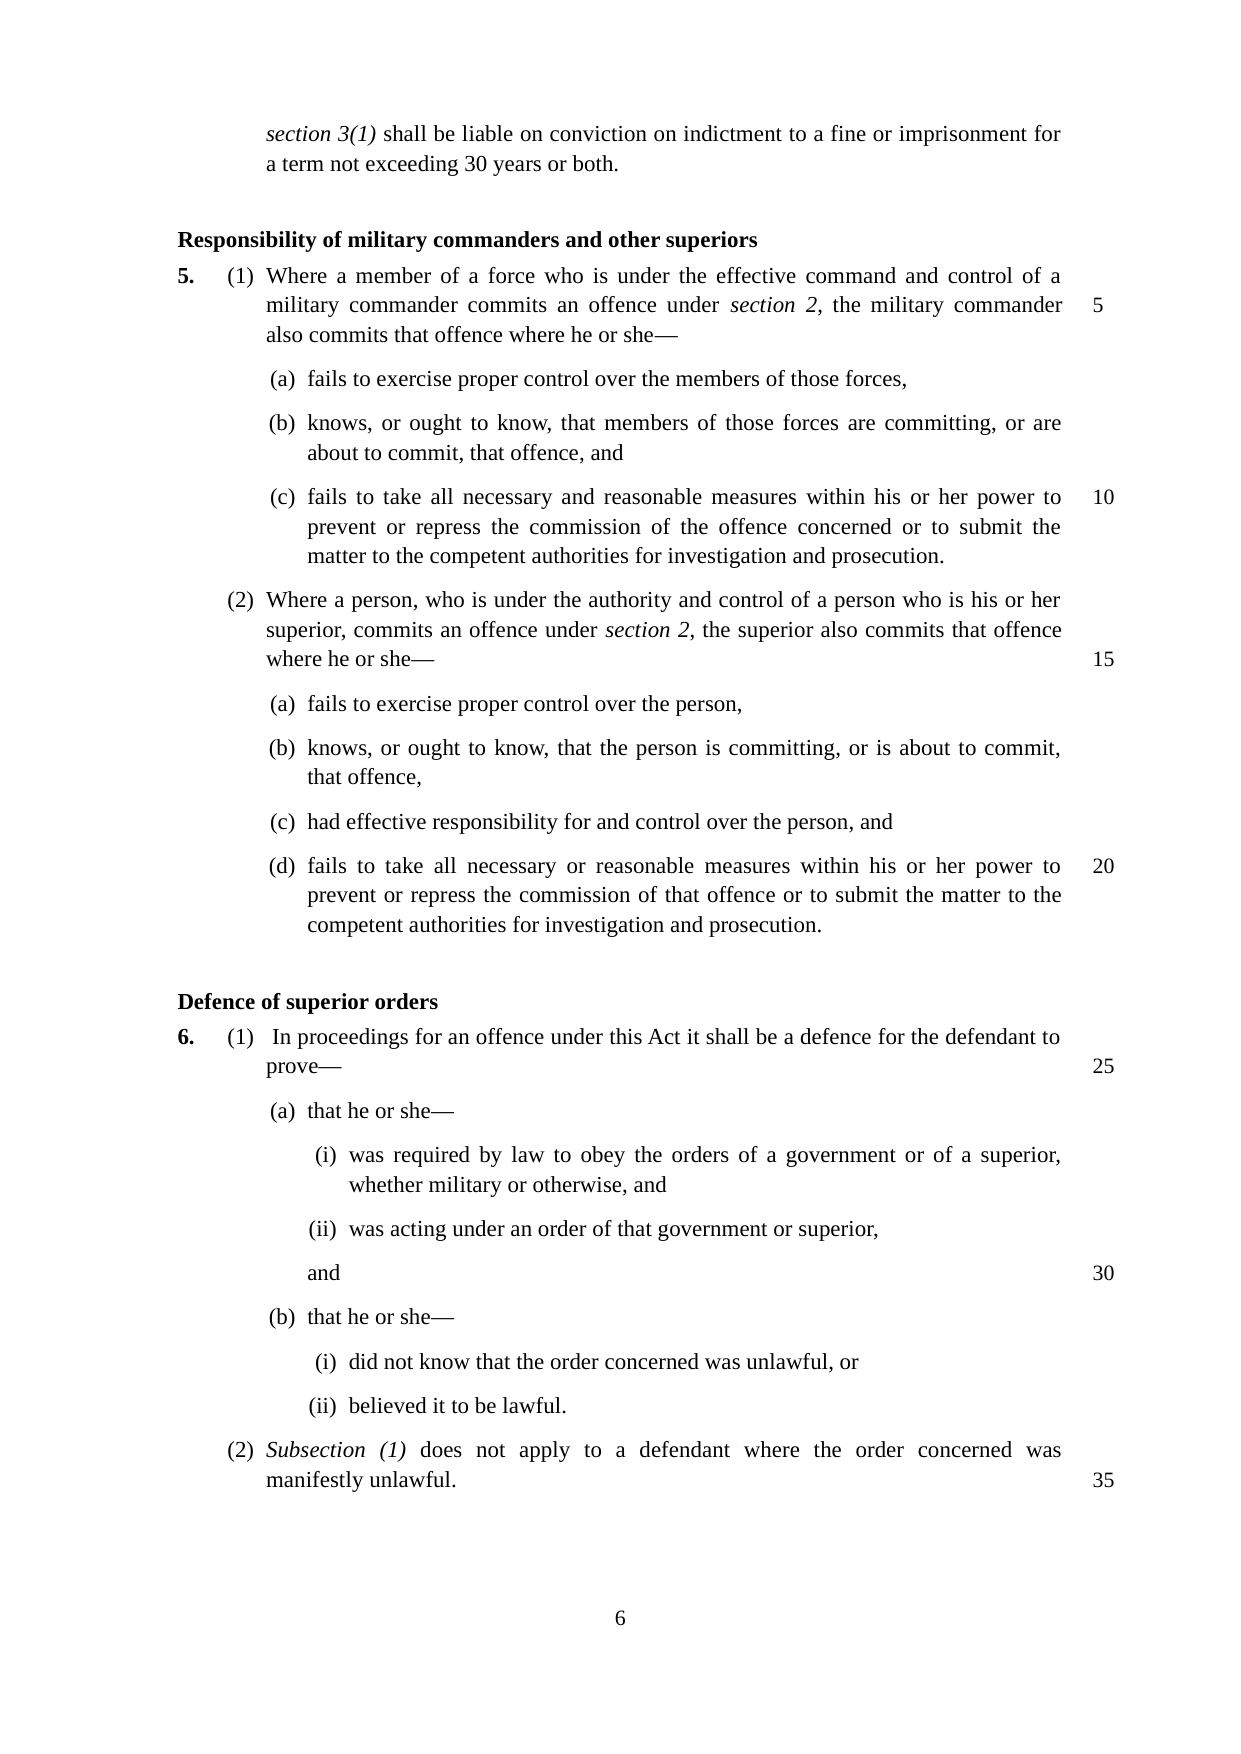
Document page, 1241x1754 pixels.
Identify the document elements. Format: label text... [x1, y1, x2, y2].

text 5. (1) Where a member of a force who is under the effective command and control of a military commander commits an offence under section 2, the military commander also commits that offence where he or she⁠— [177, 260, 1063, 348]
text (2) Subsection (1) does not apply to a defendant where the order concerned was manifestly unlawful. [177, 1434, 1063, 1493]
text (i) was required by law to obey the orders of a government or of a superior, whether military or otherwise, and [177, 1139, 1063, 1198]
text (b) that he or she⁠— [177, 1301, 1063, 1331]
text (c) had effective responsibility for and control over the person, and [177, 806, 1063, 835]
text Responsibility of military commanders and other superiors [177, 224, 1063, 254]
text (c) fails to take all necessary and reasonable measures within his or her power to prevent or repress the commission of the offence concerned or to submit the matter to the competent authorities for investigation and prosecution. [177, 481, 1063, 569]
text Defence of superior orders [177, 986, 1063, 1015]
text (ii) believed it to be lawful. [177, 1390, 1063, 1419]
text (a) fails to exercise proper control over the person, [177, 687, 1063, 717]
text (ii) was acting under an order of that government or superior, [177, 1213, 1063, 1242]
text (b) knows, or ought to know, that members of those forces are committing, or are about to commit, that offence, and [177, 407, 1063, 466]
text section 3(1) shall be liable on conviction on indictment to a fine or imprisonment for a term not exceeding 30 years or both. [177, 118, 1063, 177]
text and [177, 1257, 1063, 1286]
text (b) knows, or ought to know, that the person is committing, or is about to commit, that offence, [177, 732, 1063, 791]
text (a) fails to exercise proper control over the members of those forces, [177, 363, 1063, 392]
text 6. (1) In proceedings for an offence under this Act it shall be a defence for the defendant to prove⁠— [177, 1021, 1063, 1080]
text (2) Where a person, who is under the authority and control of a person who is his or her superior, commits an offence under section 2, the superior also commits that offence where he or she⁠— [177, 584, 1063, 673]
text (d) fails to take all necessary or reasonable measures within his or her power to prevent or repress the commission of that offence or to submit the matter to the competent authorities for investigation and prosecution. [177, 850, 1063, 938]
text (i) did not know that the order concerned was unlawful, or [177, 1346, 1063, 1375]
text (a) that he or she⁠— [177, 1095, 1063, 1124]
